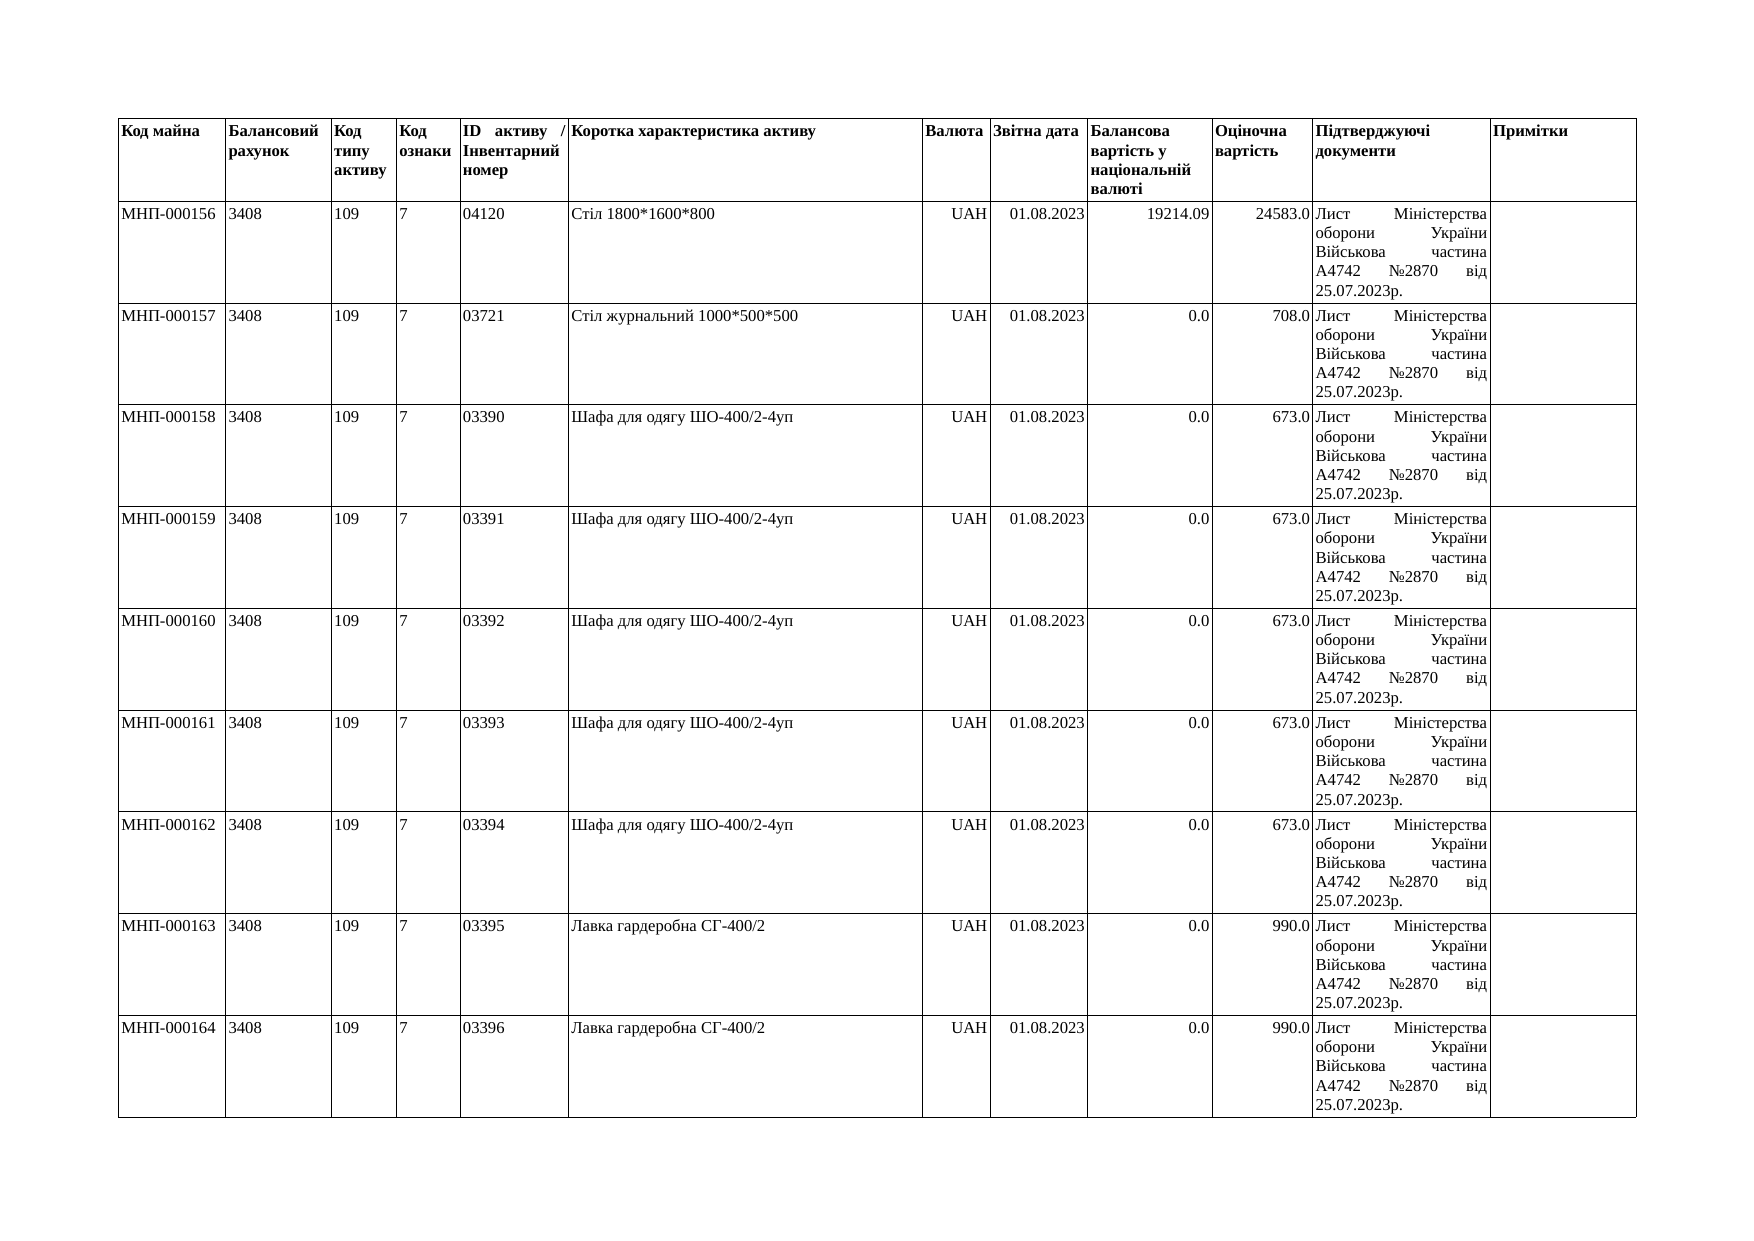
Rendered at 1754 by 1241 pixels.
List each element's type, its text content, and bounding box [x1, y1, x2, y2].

table_cell 01.08.2023 [991, 711, 1087, 811]
table_cell [1491, 405, 1636, 506]
table_cell 0.0 [1088, 405, 1212, 506]
table_cell 01.08.2023 [991, 914, 1087, 1015]
table_cell [1491, 914, 1636, 1015]
table_header Балансовий рахунок [226, 119, 331, 201]
table_cell МНП-000161 [119, 711, 225, 811]
table_cell 109 [332, 405, 396, 506]
table_cell 109 [332, 914, 396, 1015]
table_cell 3408 [226, 202, 331, 302]
table_cell UAH [923, 914, 990, 1015]
table_cell 01.08.2023 [991, 812, 1087, 913]
table_cell 7 [397, 914, 460, 1015]
table_cell UAH [923, 304, 990, 404]
table_cell Лист Міністерства оборони України Військова частина А4742 №2870 від 25.07.2023р. [1313, 304, 1490, 404]
table_cell UAH [923, 609, 990, 709]
table_cell Стіл журнальний 1000*500*500 [569, 304, 922, 404]
table_cell UAH [923, 405, 990, 506]
table_cell 109 [332, 304, 396, 404]
table_cell [1491, 609, 1636, 709]
table_cell Лист Міністерства оборони України Військова частина А4742 №2870 від 25.07.2023р. [1313, 812, 1490, 913]
table_cell 109 [332, 1016, 396, 1117]
table_cell 19214.09 [1088, 202, 1212, 302]
table_cell 0.0 [1088, 914, 1212, 1015]
table_cell 7 [397, 711, 460, 811]
table_cell 7 [397, 405, 460, 506]
table_cell 01.08.2023 [991, 507, 1087, 608]
table_cell 673.0 [1213, 405, 1312, 506]
table_cell 3408 [226, 711, 331, 811]
table_cell МНП-000158 [119, 405, 225, 506]
table_cell [1491, 812, 1636, 913]
table_header Валюта [923, 119, 990, 201]
table_cell 7 [397, 202, 460, 302]
table_cell [1491, 304, 1636, 404]
table_header Примітки [1491, 119, 1636, 201]
table_cell 708.0 [1213, 304, 1312, 404]
table_cell 673.0 [1213, 812, 1312, 913]
table_cell Лист Міністерства оборони України Військова частина А4742 №2870 від 25.07.2023р. [1313, 609, 1490, 709]
table_header Підтверджуючі документи [1313, 119, 1490, 201]
table_cell Лавка гардеробна СГ-400/2 [569, 1016, 922, 1117]
table_cell [1491, 711, 1636, 811]
table_cell 03393 [461, 711, 568, 811]
table_cell Лист Міністерства оборони України Військова частина А4742 №2870 від 25.07.2023р. [1313, 507, 1490, 608]
table_cell 3408 [226, 405, 331, 506]
table_cell 7 [397, 507, 460, 608]
table_cell 03721 [461, 304, 568, 404]
table_cell 109 [332, 202, 396, 302]
table_cell 01.08.2023 [991, 1016, 1087, 1117]
table_header ID активу / Інвентарний номер [461, 119, 568, 201]
table_cell Шафа для одягу ШО-400/2-4уп [569, 609, 922, 709]
table_cell Лавка гардеробна СГ-400/2 [569, 914, 922, 1015]
table_cell 01.08.2023 [991, 609, 1087, 709]
table_cell 03390 [461, 405, 568, 506]
table_cell 3408 [226, 914, 331, 1015]
table_cell 3408 [226, 1016, 331, 1117]
table_cell Лист Міністерства оборони України Військова частина А4742 №2870 від 25.07.2023р. [1313, 711, 1490, 811]
table_cell МНП-000159 [119, 507, 225, 608]
table_cell Шафа для одягу ШО-400/2-4уп [569, 507, 922, 608]
table_cell 01.08.2023 [991, 304, 1087, 404]
table_cell МНП-000162 [119, 812, 225, 913]
table_cell [1491, 202, 1636, 302]
table_cell 673.0 [1213, 711, 1312, 811]
table_cell 3408 [226, 812, 331, 913]
table_cell UAH [923, 202, 990, 302]
table_cell 990.0 [1213, 1016, 1312, 1117]
table_cell 109 [332, 609, 396, 709]
table_cell 3408 [226, 609, 331, 709]
table_cell 109 [332, 812, 396, 913]
table_header Звітна дата [991, 119, 1087, 201]
table_cell МНП-000160 [119, 609, 225, 709]
table_cell Лист Міністерства оборони України Військова частина А4742 №2870 від 25.07.2023р. [1313, 1016, 1490, 1117]
table_cell 673.0 [1213, 609, 1312, 709]
table_cell UAH [923, 507, 990, 608]
table_cell [1491, 1016, 1636, 1117]
table_cell 7 [397, 1016, 460, 1117]
table_cell 01.08.2023 [991, 405, 1087, 506]
table_cell 03394 [461, 812, 568, 913]
table_cell 01.08.2023 [991, 202, 1087, 302]
table_cell 109 [332, 507, 396, 608]
table_header Код майна [119, 119, 225, 201]
table_cell [1491, 507, 1636, 608]
table_cell МНП-000163 [119, 914, 225, 1015]
table_cell 0.0 [1088, 507, 1212, 608]
table_cell 673.0 [1213, 507, 1312, 608]
table_cell UAH [923, 812, 990, 913]
table_cell 7 [397, 812, 460, 913]
table_cell Стіл 1800*1600*800 [569, 202, 922, 302]
table_cell Лист Міністерства оборони України Військова частина А4742 №2870 від 25.07.2023р. [1313, 914, 1490, 1015]
table_cell UAH [923, 1016, 990, 1117]
table_cell Лист Міністерства оборони України Військова частина А4742 №2870 від 25.07.2023р. [1313, 405, 1490, 506]
table_header Код типу активу [332, 119, 396, 201]
table_cell МНП-000164 [119, 1016, 225, 1117]
table_header Оціночна вартість [1213, 119, 1312, 201]
table_cell 04120 [461, 202, 568, 302]
table_cell UAH [923, 711, 990, 811]
table_cell 0.0 [1088, 711, 1212, 811]
table_cell 03392 [461, 609, 568, 709]
table_cell МНП-000157 [119, 304, 225, 404]
table_cell 7 [397, 304, 460, 404]
table_cell 24583.0 [1213, 202, 1312, 302]
table_cell Шафа для одягу ШО-400/2-4уп [569, 405, 922, 506]
table_header Балансова вартість у національній валюті [1088, 119, 1212, 201]
table_cell МНП-000156 [119, 202, 225, 302]
table_cell 3408 [226, 507, 331, 608]
table_cell 03396 [461, 1016, 568, 1117]
table_cell 0.0 [1088, 304, 1212, 404]
table_cell 109 [332, 711, 396, 811]
table_cell Шафа для одягу ШО-400/2-4уп [569, 711, 922, 811]
table_header Код ознаки [397, 119, 460, 201]
table_cell 7 [397, 609, 460, 709]
table_cell 3408 [226, 304, 331, 404]
table_cell Лист Міністерства оборони України Військова частина А4742 №2870 від 25.07.2023р. [1313, 202, 1490, 302]
table_cell 0.0 [1088, 812, 1212, 913]
table_cell 03391 [461, 507, 568, 608]
table_cell Шафа для одягу ШО-400/2-4уп [569, 812, 922, 913]
table_cell 990.0 [1213, 914, 1312, 1015]
table_cell 0.0 [1088, 609, 1212, 709]
table_cell 03395 [461, 914, 568, 1015]
table_cell 0.0 [1088, 1016, 1212, 1117]
table_header Коротка характеристика активу [569, 119, 922, 201]
